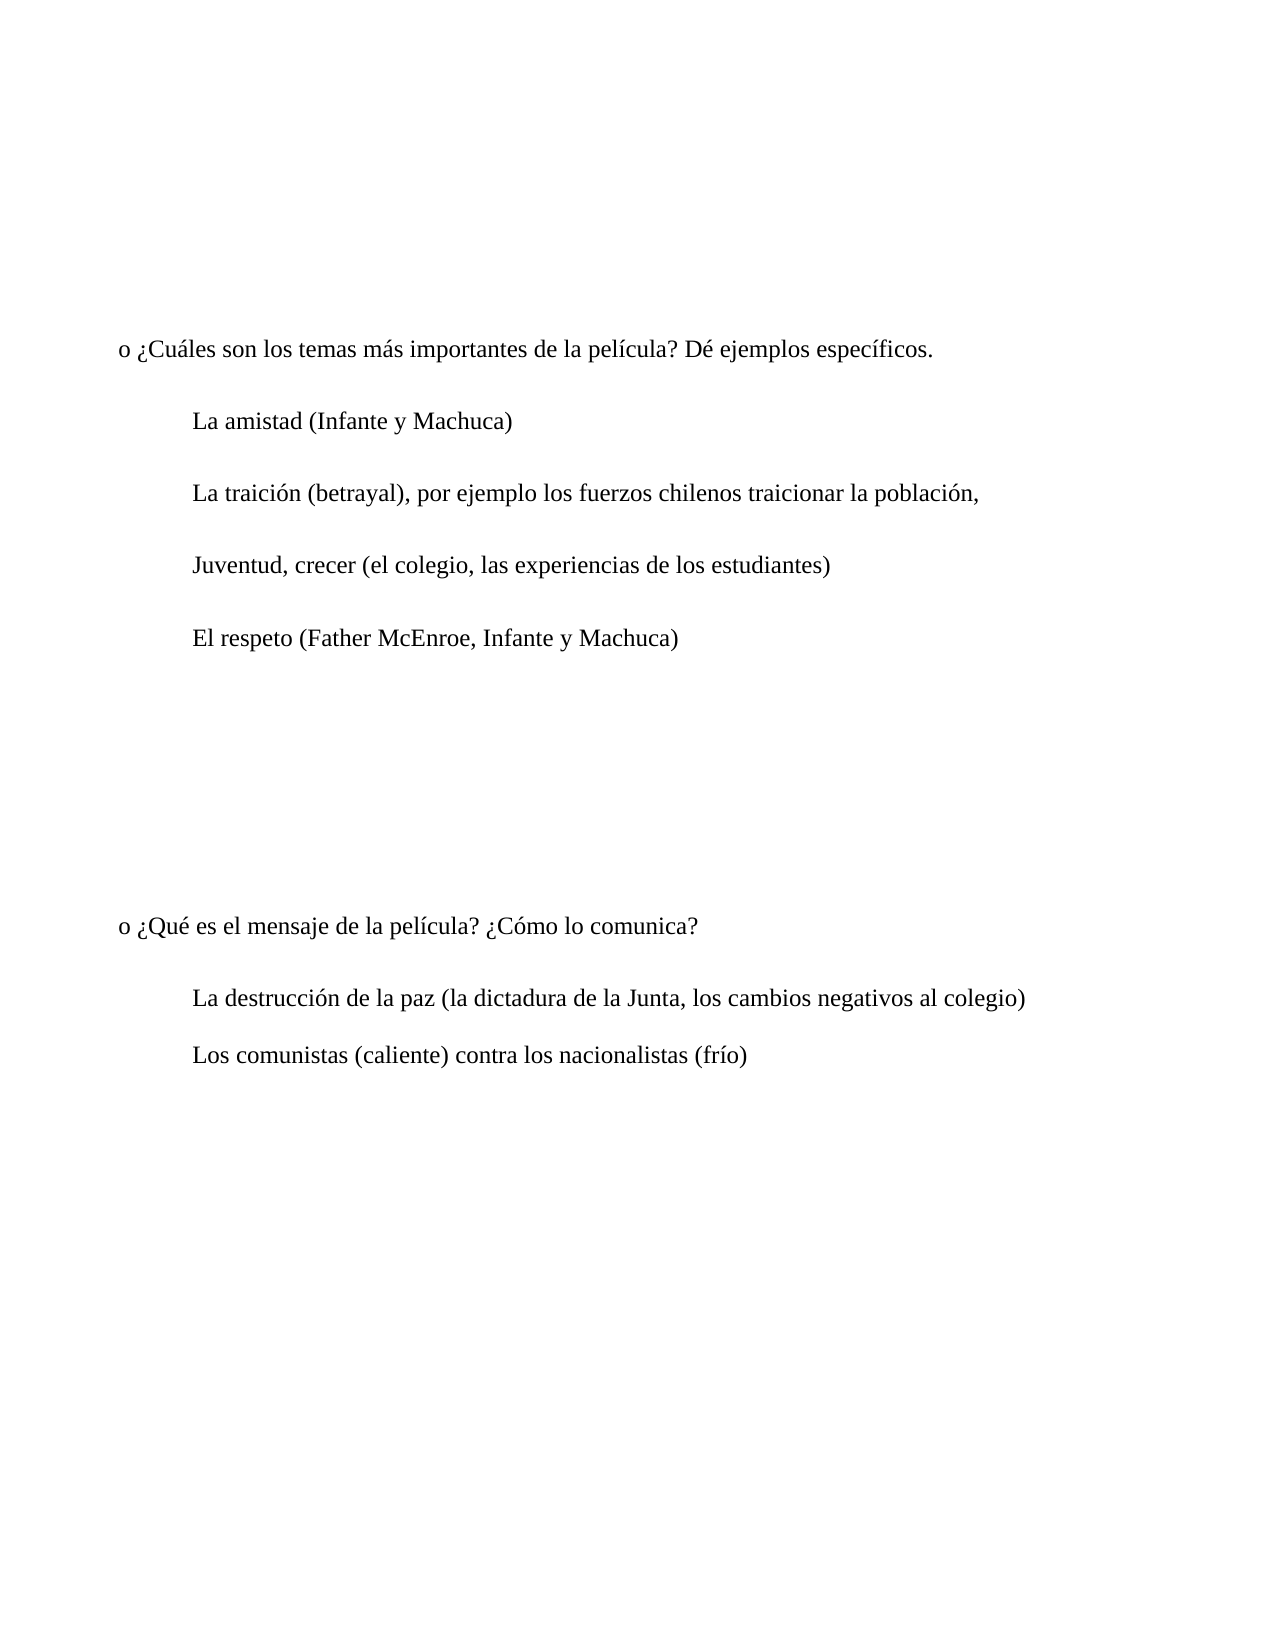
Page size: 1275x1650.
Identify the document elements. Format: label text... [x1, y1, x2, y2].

text El respeto (Father McEnroe, Infante y Machuca) [118, 623, 1157, 651]
text La destrucción de la paz (la dictadura de la Junta, los cambios negativos al colegio) [118, 983, 1157, 1012]
text Juventud, crecer (el colegio, las experiencias de los estudiantes) [118, 551, 1157, 579]
text La traición (betrayal), por ejemplo los fuerzos chilenos traicionar la población, [118, 478, 1157, 507]
text o ¿Qué es el mensaje de la película? ¿Cómo lo comunica? [118, 911, 1157, 940]
text La amistad (Infante y Machuca) [118, 406, 1157, 435]
text o ¿Cuáles son los temas más importantes de la película? Dé ejemplos específicos. [118, 334, 1157, 363]
text Los comunistas (caliente) contra los nacionalistas (frío) [118, 1041, 1157, 1069]
